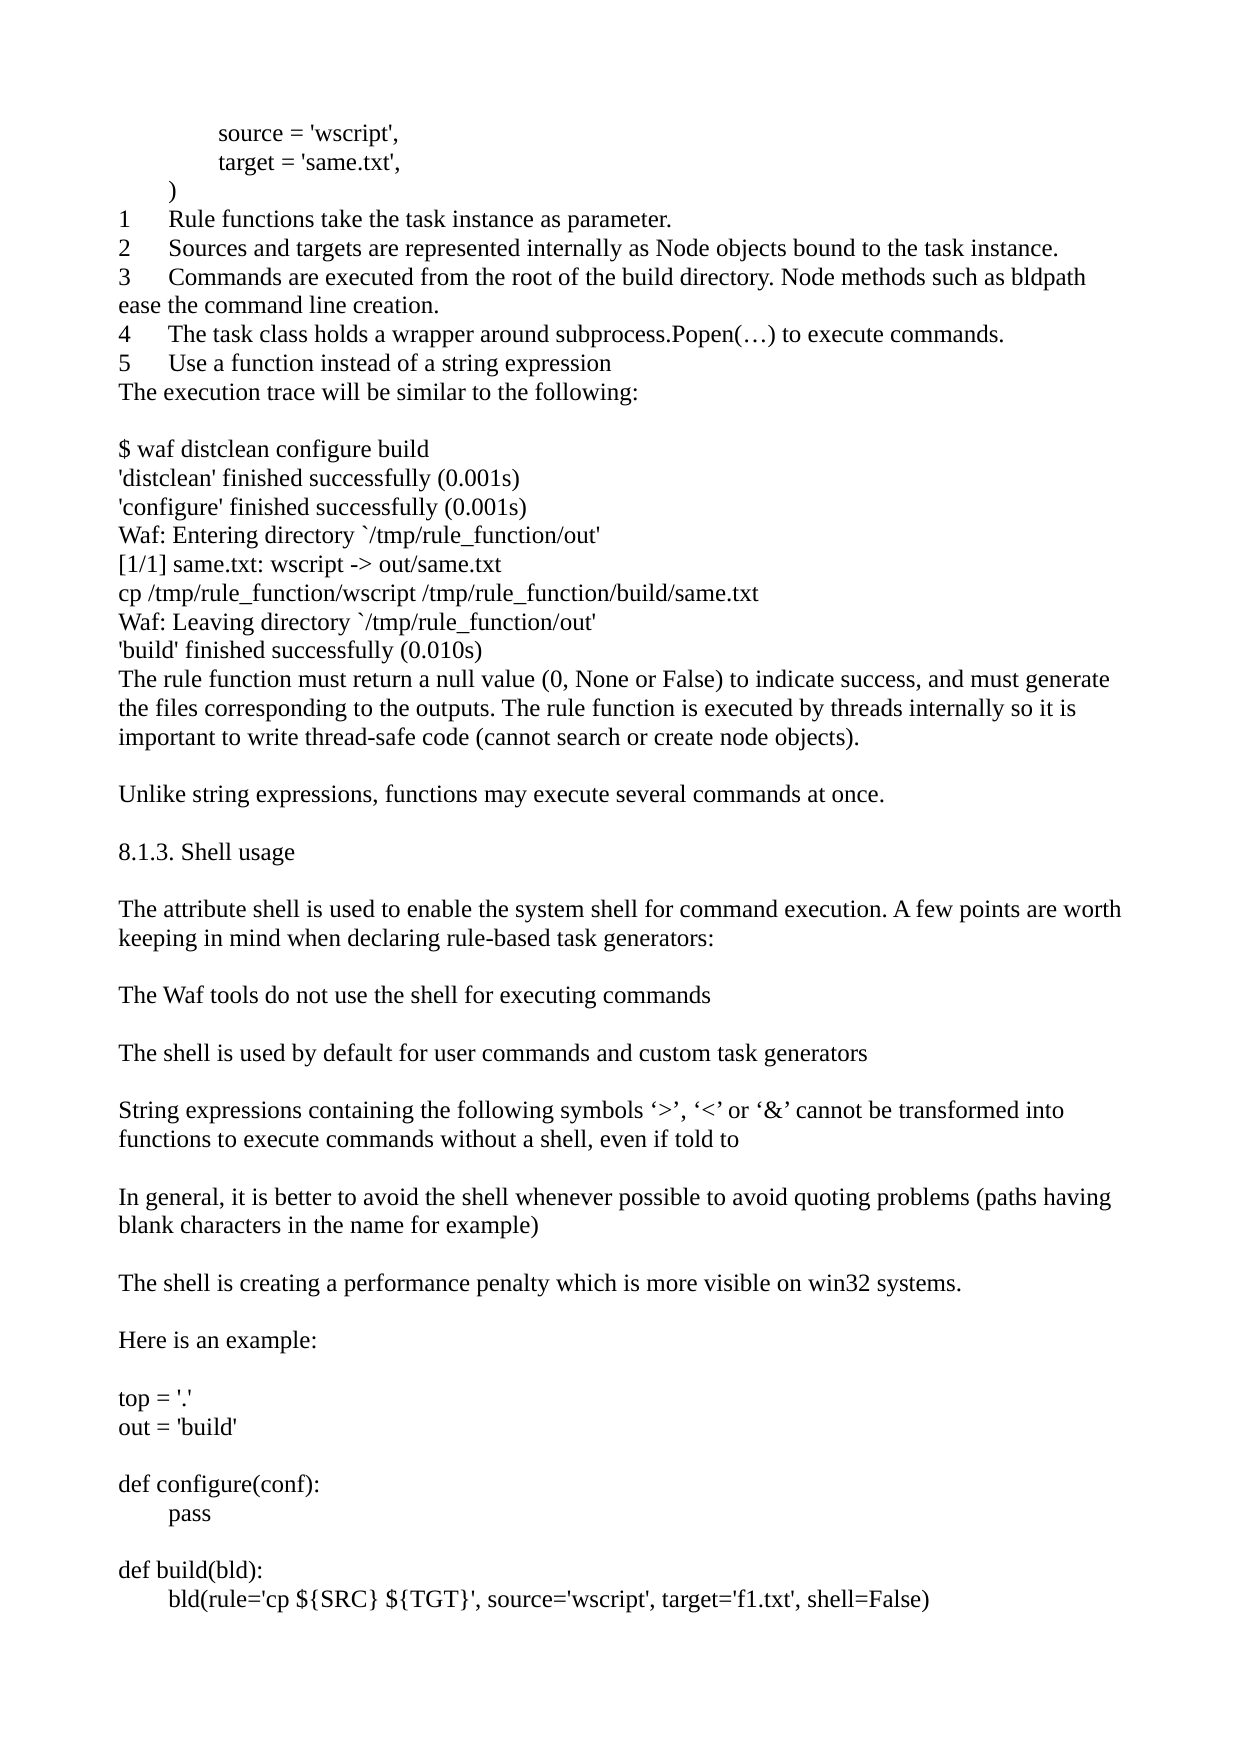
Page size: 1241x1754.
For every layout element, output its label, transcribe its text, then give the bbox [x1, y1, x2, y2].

text target = 'same.txt', [118, 147, 1122, 176]
text The execution trace will be similar to the following: [118, 377, 1122, 406]
text The Waf tools do not use the shell for executing commands [118, 981, 1122, 1009]
text 'build' finished successfully (0.010s) [118, 636, 1122, 664]
text def configure(conf): [118, 1469, 1122, 1498]
text 2 Sources and targets are represented internally as Node objects bound to the task instance. [118, 233, 1122, 262]
text 'distclean' finished successfully (0.001s) [118, 463, 1122, 492]
text top = '.' [118, 1383, 1122, 1412]
text source = 'wscript', [118, 118, 1122, 147]
text 8.1.3. Shell usage [118, 837, 1122, 866]
text 1 Rule functions take the task instance as parameter. [118, 204, 1122, 233]
text Waf: Leaving directory `/tmp/rule_function/out' [118, 607, 1122, 636]
text [1/1] same.txt: wscript -> out/same.txt [118, 549, 1122, 578]
text String expressions containing the following symbols ‘>’, ‘<’ or ‘&’ cannot be transformed into functions to execute commands without a shell, even if told to [118, 1096, 1122, 1153]
text pass [118, 1498, 1122, 1527]
text Waf: Entering directory `/tmp/rule_function/out' [118, 521, 1122, 549]
text Here is an example: [118, 1326, 1122, 1354]
text In general, it is better to avoid the shell whenever possible to avoid quoting problems (paths having blank characters in the name for example) [118, 1182, 1122, 1239]
text Unlike string expressions, functions may execute several commands at once. [118, 779, 1122, 808]
text The rule function must return a null value (0, None or False) to indicate success, and must generate the files corresponding to the outputs. The rule function is executed by threads internally so it is important to write thread-safe code (cannot search or create node objects). [118, 664, 1122, 751]
text cp /tmp/rule_function/wscript /tmp/rule_function/build/same.txt [118, 578, 1122, 607]
text 4 The task class holds a wrapper around subprocess.Popen(…) to execute commands. [118, 319, 1122, 348]
text The shell is creating a performance penalty which is more visible on win32 systems. [118, 1268, 1122, 1297]
text 3 Commands are executed from the root of the build directory. Node methods such as bldpath ease the command line creation. [118, 262, 1122, 319]
text ) [118, 176, 1122, 204]
text 5 Use a function instead of a string expression [118, 348, 1122, 377]
text bld(rule='cp ${SRC} ${TGT}', source='wscript', target='f1.txt', shell=False) [118, 1584, 1122, 1613]
text The attribute shell is used to enable the system shell for command execution. A few points are worth keeping in mind when declaring rule-based task generators: [118, 894, 1122, 952]
text The shell is used by default for user commands and custom task generators [118, 1038, 1122, 1067]
text out = 'build' [118, 1412, 1122, 1441]
text def build(bld): [118, 1556, 1122, 1584]
text $ waf distclean configure build [118, 434, 1122, 463]
text 'configure' finished successfully (0.001s) [118, 492, 1122, 521]
